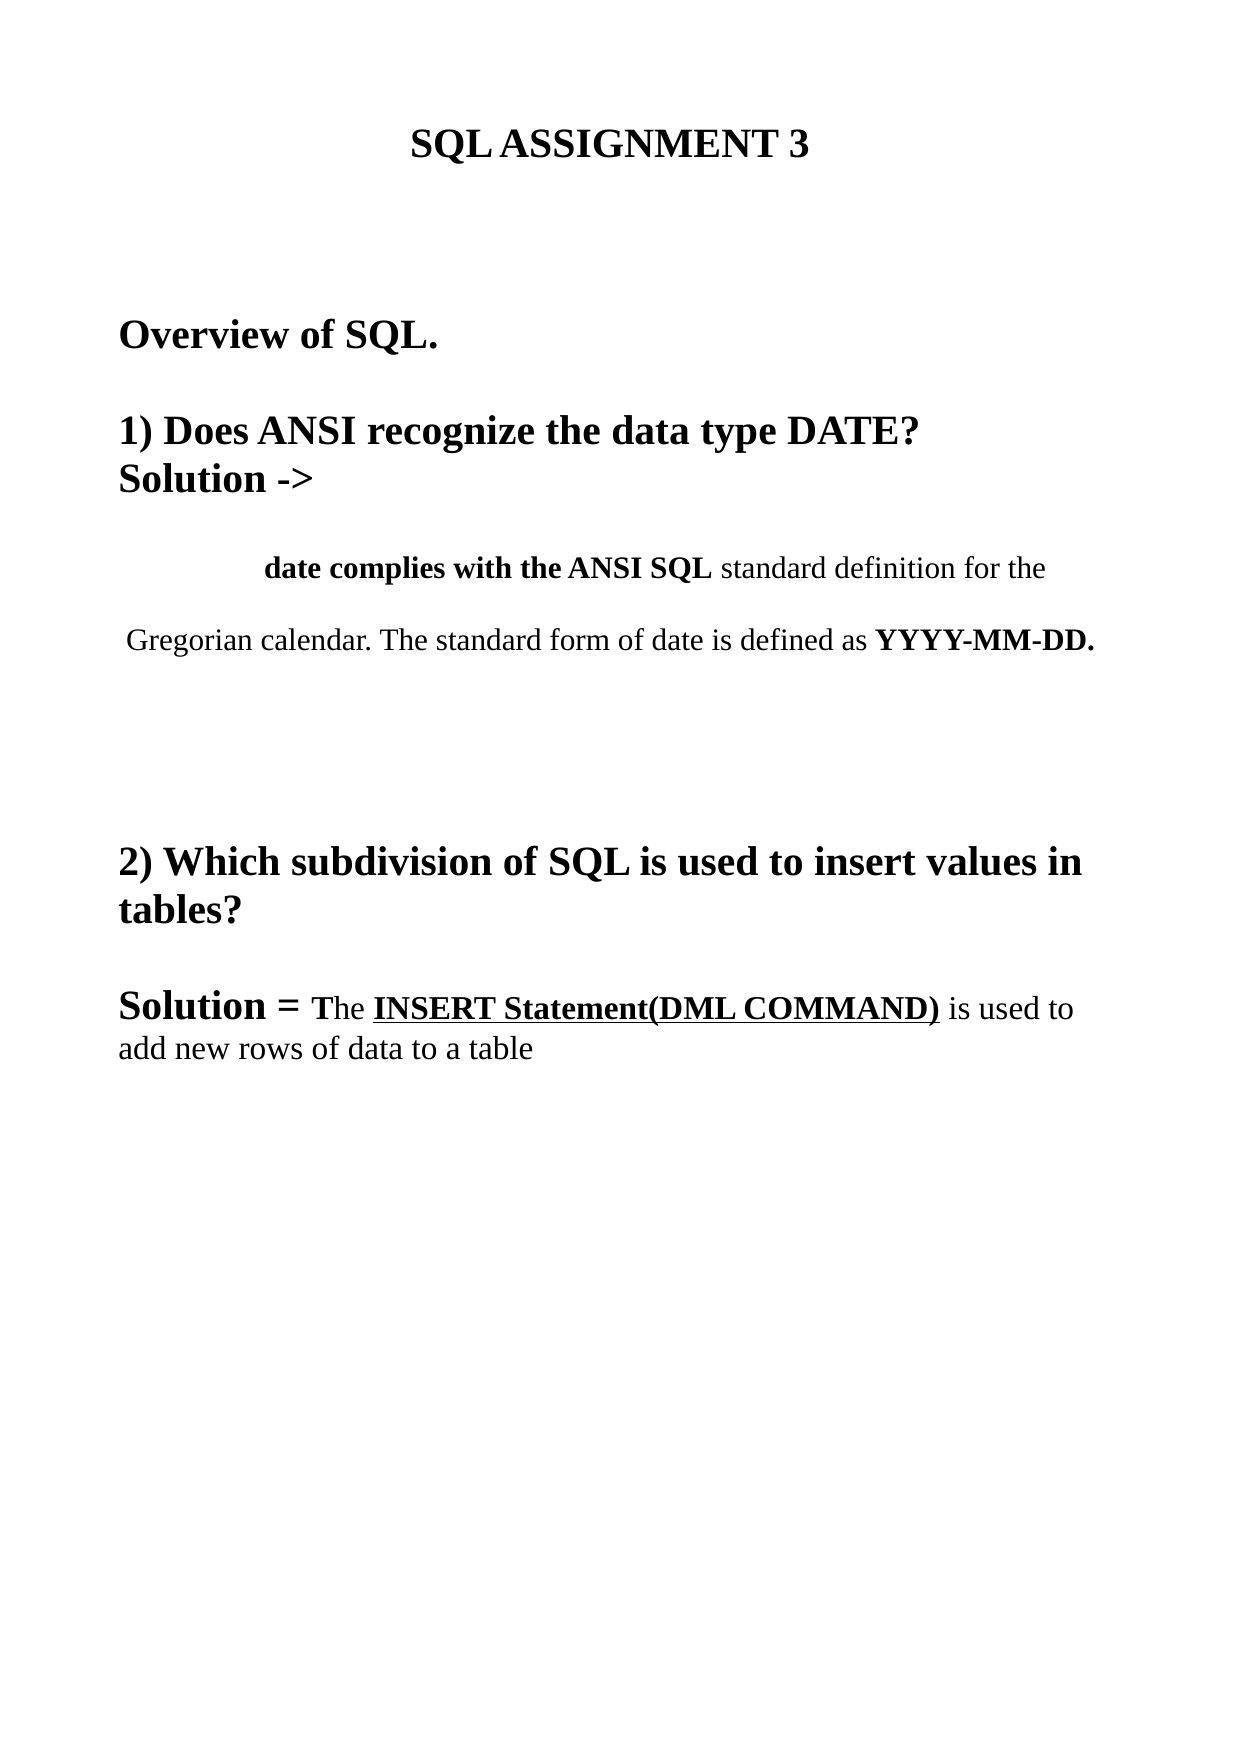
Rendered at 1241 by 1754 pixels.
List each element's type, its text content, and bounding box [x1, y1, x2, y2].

text 2) Which subdivision of SQL is used to insert values in tables? [118, 837, 1122, 933]
text Solution -> [118, 453, 1122, 501]
text date complies with the ANSI SQL standard definition for the [118, 549, 1122, 585]
text Gregorian calendar. The standard form of date is defined as YYYY-MM-DD. [118, 621, 1122, 657]
text 1) Does ANSI recognize the data type DATE? [118, 406, 1122, 453]
text Solution = The INSERT Statement(DML COMMAND) is used to add new rows of data to a table [118, 981, 1122, 1067]
text SQL ASSIGNMENT 3 [118, 118, 1122, 166]
text Overview of SQL. [118, 310, 1122, 358]
